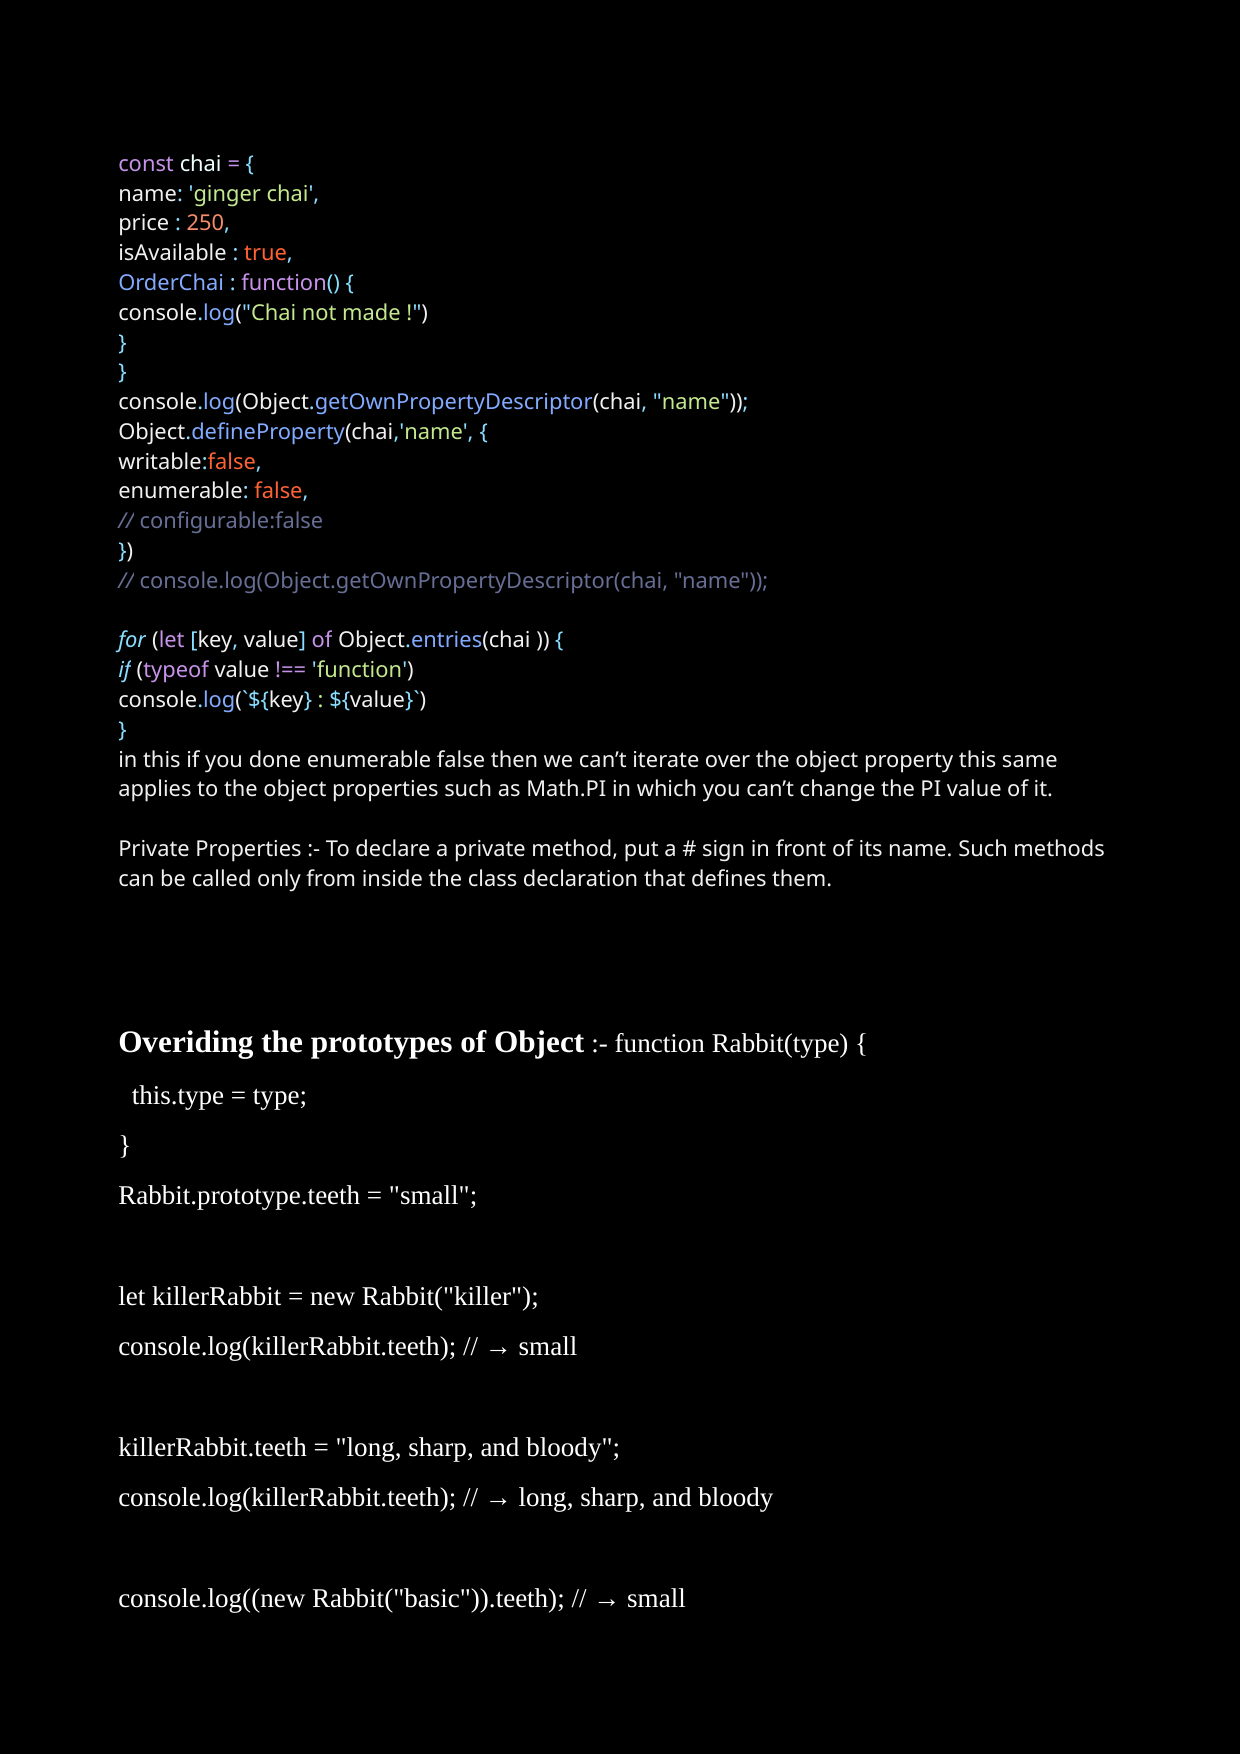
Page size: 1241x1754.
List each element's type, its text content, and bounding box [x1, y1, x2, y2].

text }) [118, 535, 1122, 565]
text } [118, 714, 1122, 743]
text // console.log(Object.getOwnPropertyDescriptor(chai, "name")); [118, 565, 1122, 595]
text OrderChai : function() { [118, 267, 1122, 297]
text const chai = { [118, 148, 1122, 178]
text writable:false, [118, 446, 1122, 476]
text console.log(killerRabbit.teeth); // → long, sharp, and bloody [118, 1481, 1122, 1512]
text enumerable: false, [118, 476, 1122, 505]
text } [118, 327, 1122, 356]
text for (let [key, value] of Object.entries(chai )) { [118, 624, 1122, 654]
text Rabbit.prototype.teeth = "small"; [118, 1179, 1122, 1211]
text Private Properties :- To declare a private method, put a # sign in front of its name. Such methods [118, 833, 1122, 863]
text this.type = type; [118, 1079, 1122, 1110]
text console.log(`${key} : ${value}`) [118, 684, 1122, 714]
text can be called only from inside the class declaration that defines them. [118, 863, 1122, 892]
text console.log((new Rabbit("basic")).teeth); // → small [118, 1582, 1122, 1613]
text let killerRabbit = new Rabbit("killer"); [118, 1280, 1122, 1311]
text console.log(killerRabbit.teeth); // → small [118, 1330, 1122, 1361]
text Object.defineProperty(chai,'name', { [118, 416, 1122, 446]
text in this if you done enumerable false then we can’t iterate over the object property this same applies to the object properties such as Math.PI in which you can’t change the PI value of it. [118, 743, 1122, 803]
text console.log(Object.getOwnPropertyDescriptor(chai, "name")); [118, 386, 1122, 416]
text if (typeof value !== 'function') [118, 654, 1122, 684]
text killerRabbit.teeth = "long, sharp, and bloody"; [118, 1431, 1122, 1462]
text console.log("Chai not made !") [118, 297, 1122, 327]
text price : 250, [118, 207, 1122, 237]
text } [118, 1129, 1122, 1160]
text } [118, 356, 1122, 386]
text Overiding the prototypes of Object :- function Rabbit(type) { [118, 1023, 1122, 1059]
text name: 'ginger chai', [118, 178, 1122, 207]
text // configurable:false [118, 505, 1122, 535]
text isAvailable : true, [118, 237, 1122, 267]
